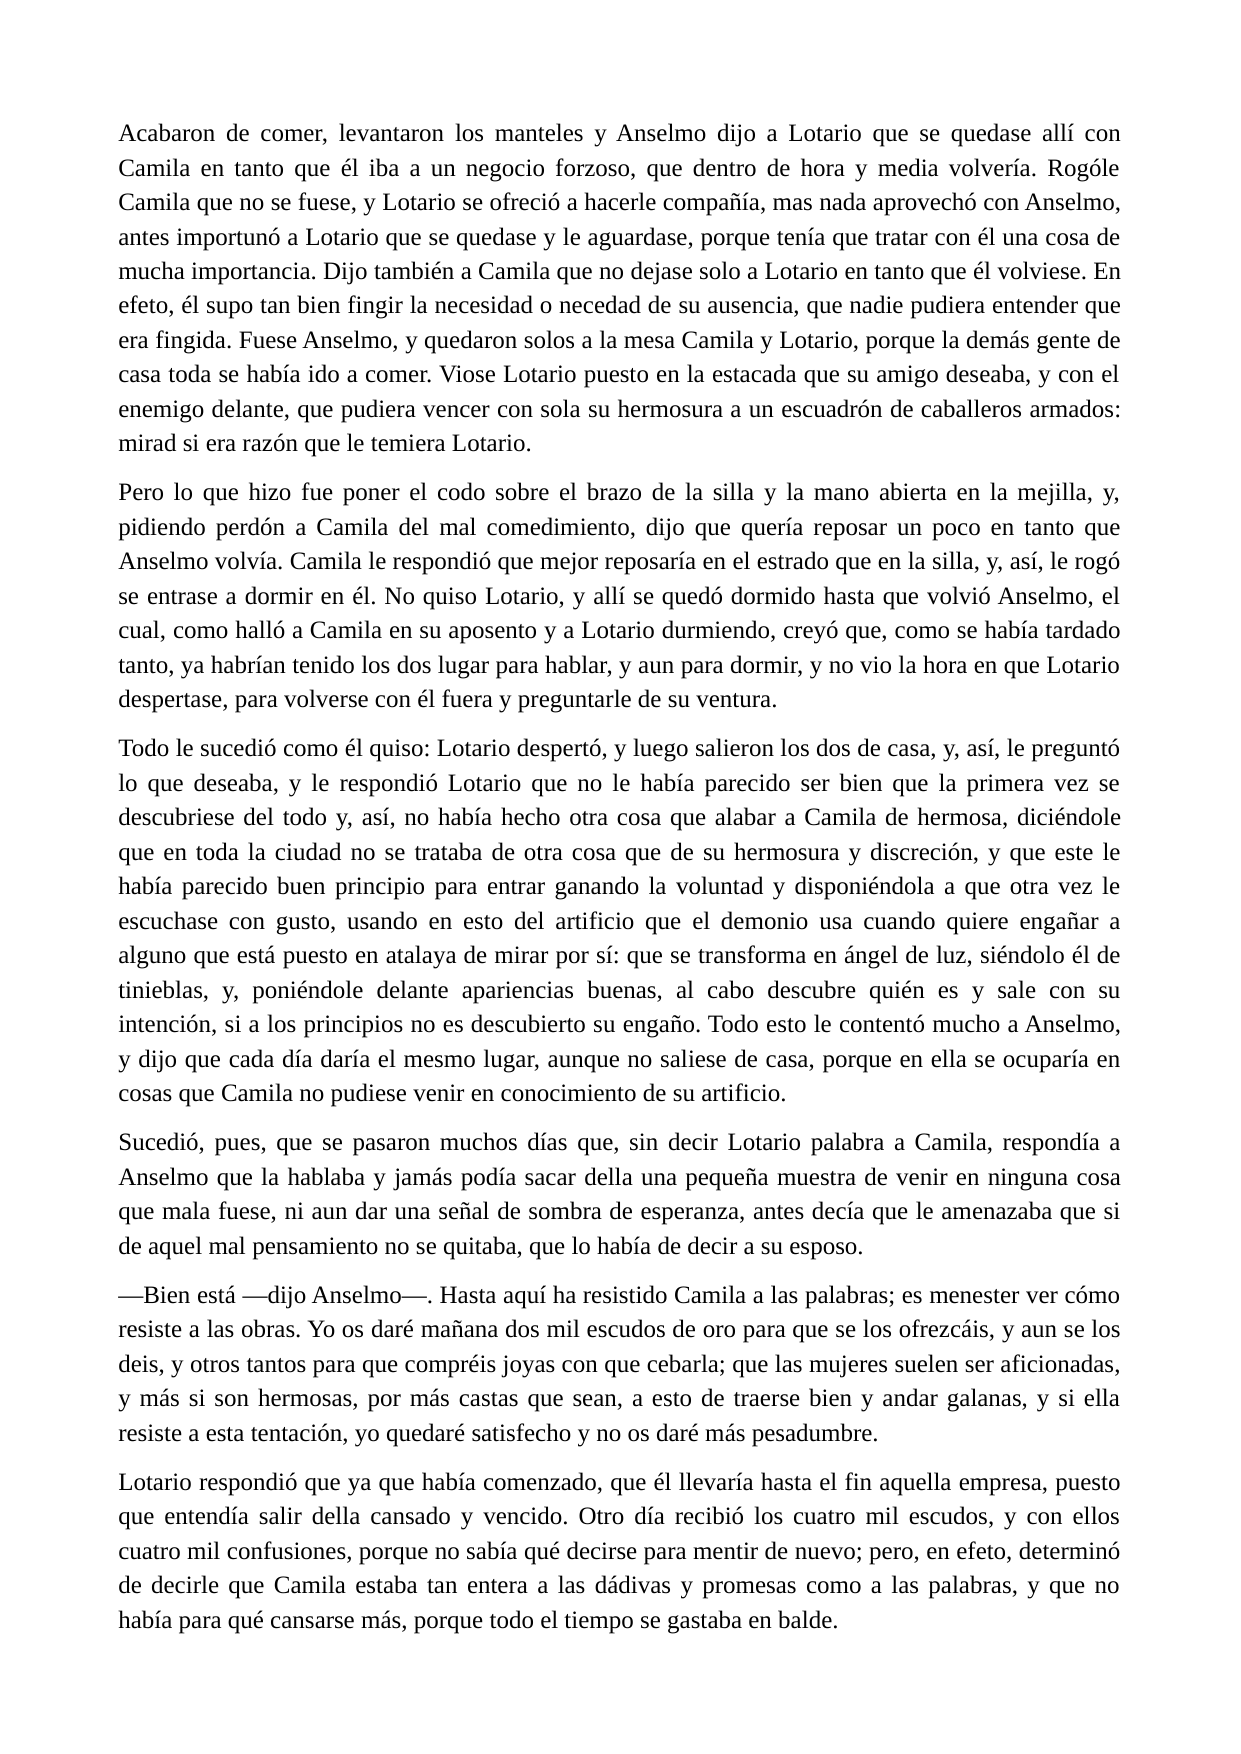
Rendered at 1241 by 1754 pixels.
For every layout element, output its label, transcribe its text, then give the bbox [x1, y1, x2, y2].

text Pero lo que hizo fue poner el codo sobre el brazo de la silla y la mano abierta en la mejilla, y, pidiendo perdón a Camila del mal comedimiento, dijo que quería reposar un poco en tanto que Anselmo volvía. Camila le respondió que mejor reposaría en el estrado que en la silla, y, así, le rogó se entrase a dormir en él. No quiso Lotario, y allí se quedó dormido hasta que volvió Anselmo, el cual, como halló a Camila en su aposento y a Lotario durmiendo, creyó que, como se había tardado tanto, ya habrían tenido los dos lugar para hablar, y aun para dormir, y no vio la hora en que Lotario despertase, para volverse con él fuera y preguntarle de su ventura. [118, 477, 1122, 713]
text Sucedió, pues, que se pasaron muchos días que, sin decir Lotario palabra a Camila, respondía a Anselmo que la hablaba y jamás podía sacar della una pequeña muestra de venir en ninguna cosa que mala fuese, ni aun dar una señal de sombra de esperanza, antes decía que le amenazaba que si de aquel mal pensamiento no se quitaba, que lo había de decir a su esposo. [118, 1127, 1122, 1259]
text Acabaron de comer, levantaron los manteles y Anselmo dijo a Lotario que se quedase allí con Camila en tanto que él iba a un negocio forzoso, que dentro de hora y media volvería. Rogóle Camila que no se fuese, y Lotario se ofreció a hacerle compañía, mas nada aprovechó con Anselmo, antes importunó a Lotario que se quedase y le aguardase, porque tenía que tratar con él una cosa de mucha importancia. Dijo también a Camila que no dejase solo a Lotario en tanto que él volviese. En efeto, él supo tan bien fingir la necesidad o necedad de su ausencia, que nadie pudiera entender que era fingida. Fuese Anselmo, y quedaron solos a la mesa Camila y Lotario, porque la demás gente de casa toda se había ido a comer. Viose Lotario puesto en la estacada que su amigo deseaba, y con el enemigo delante, que pudiera vencer con sola su hermosura a un escuadrón de caballeros armados: mirad si era razón que le temiera Lotario. [118, 118, 1122, 457]
text Todo le sucedió como él quiso: Lotario despertó, y luego salieron los dos de casa, y, así, le preguntó lo que deseaba, y le respondió Lotario que no le había parecido ser bien que la primera vez se descubriese del todo y, así, no había hecho otra cosa que alabar a Camila de hermosa, diciéndole que en toda la ciudad no se trataba de otra cosa que de su hermosura y discreción, y que este le había parecido buen principio para entrar ganando la voluntad y disponiéndola a que otra vez le escuchase con gusto, usando en esto del artificio que el demonio usa cuando quiere engañar a alguno que está puesto en atalaya de mirar por sí: que se transforma en ángel de luz, siéndolo él de tinieblas, y, poniéndole delante apariencias buenas, al cabo descubre quién es y sale con su intención, si a los principios no es descubierto su engaño. Todo esto le contentó mucho a Anselmo, y dijo que cada día daría el mesmo lugar, aunque no saliese de casa, porque en ella se ocuparía en cosas que Camila no pudiese venir en conocimiento de su artificio. [118, 733, 1122, 1107]
text Lotario respondió que ya que había comenzado, que él llevaría hasta el fin aquella empresa, puesto que entendía salir della cansado y vencido. Otro día recibió los cuatro mil escudos, y con ellos cuatro mil confusiones, porque no sabía qué decirse para mentir de nuevo; pero, en efeto, determinó de decirle que Camila estaba tan entera a las dádivas y promesas como a las palabras, y que no había para qué cansarse más, porque todo el tiempo se gastaba en balde. [118, 1467, 1122, 1633]
text —Bien está —dijo Anselmo—. Hasta aquí ha resistido Camila a las palabras; es menester ver cómo resiste a las obras. Yo os daré mañana dos mil escudos de oro para que se los ofrezcáis, y aun se los deis, y otros tantos para que compréis joyas con que cebarla; que las mujeres suelen ser aficionadas, y más si son hermosas, por más castas que sean, a esto de traerse bien y andar galanas, y si ella resiste a esta tentación, yo quedaré satisfecho y no os daré más pesadumbre. [118, 1280, 1122, 1446]
